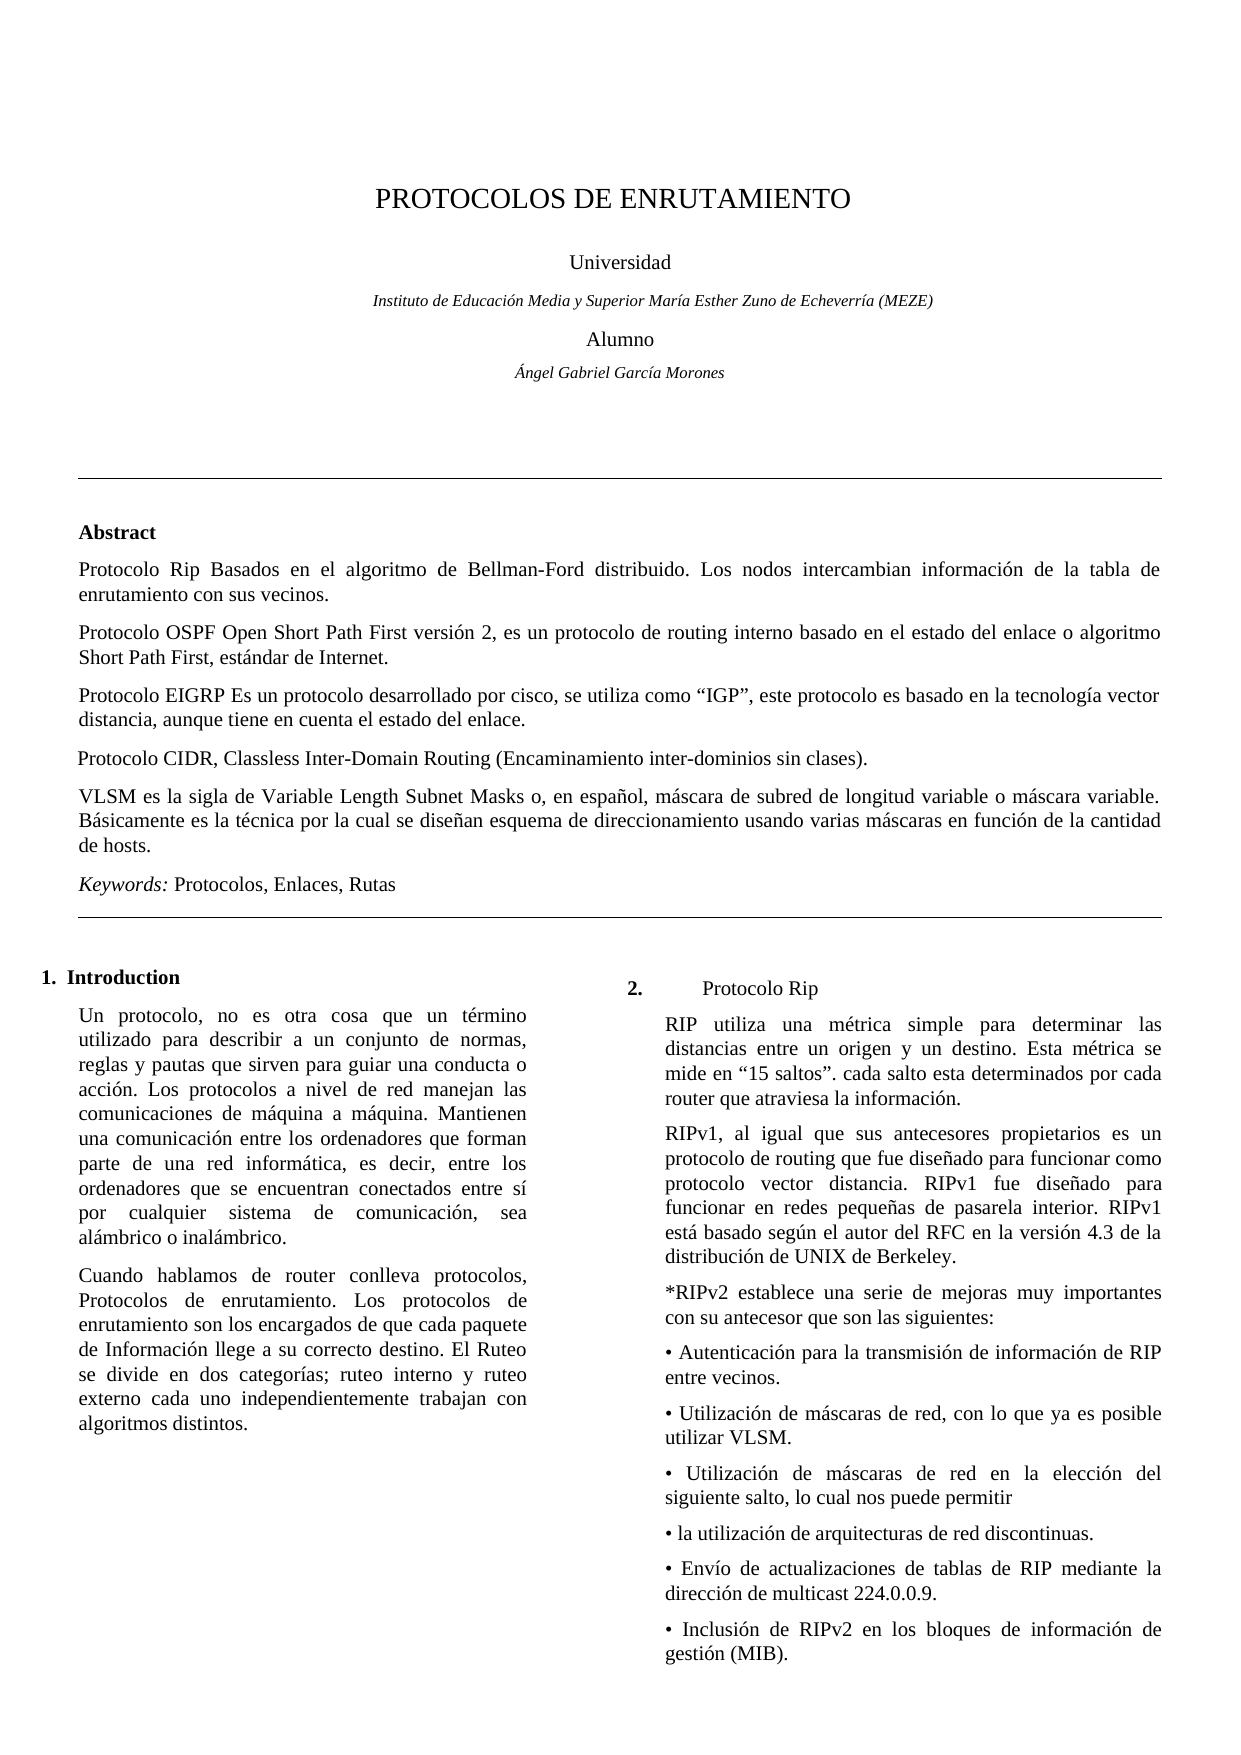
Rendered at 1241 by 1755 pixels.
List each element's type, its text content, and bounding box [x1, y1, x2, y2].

text Protocolo OSPF Open Short Path First versión 2, es un protocolo de routing interno basado en el estado del enlace o algoritmo Short Path First, estándar de Internet. [78, 620, 1162, 669]
subtitle Abstract [78, 519, 1241, 544]
text • la utilización de arquitecturas de red discontinuas. [665, 1521, 1162, 1545]
text PROTOCOLOS DE ENRUTAMIENTO [252, 181, 989, 215]
list Introduction [41, 965, 606, 989]
text Alumno [251, 327, 989, 351]
text Un protocolo, no es otra cosa que un término utilizado para describir a un conjunto de normas, reglas y pautas que sirven para guiar una conducta o acción. Los protocolos a nivel de red manejan las comunicaciones de máquina a máquina. Mantienen una comunicación entre los ordenadores que forman parte de una red informática, es decir, entre los ordenadores que se encuentran conectados entre sí por cualquier sistema de comunicación, sea alámbrico o inalámbrico. [78, 1003, 527, 1249]
text • Utilización de máscaras de red en la elección del siguiente salto, lo cual nos puede permitir [665, 1461, 1162, 1509]
text Keywords: Protocolos, Enlaces, Rutas [78, 872, 1241, 896]
text RIPv1, al igual que sus antecesores propietarios es un protocolo de routing que fue diseñado para funcionar como protocolo vector distancia. RIPv1 fue diseñado para funcionar en redes pequeñas de pasarela interior. RIPv1 está basado según el autor del RFC en la versión 4.3 de la distribución de UNIX de Berkeley. [665, 1121, 1162, 1268]
text *RIPv2 establece una serie de mejoras muy importantes con su antecesor que son las siguientes: [665, 1280, 1162, 1329]
text Protocolo EIGRP Es un protocolo desarrollado por cisco, se utiliza como “IGP”, este protocolo es basado en la tecnología vector distancia, aunque tiene en cuenta el estado del enlace. [78, 683, 1162, 731]
text • Autenticación para la transmisión de información de RIP entre vecinos. [665, 1340, 1162, 1389]
text • Envío de actualizaciones de tablas de RIP mediante la dirección de multicast 224.0.0.9. [665, 1556, 1162, 1605]
text Instituto de Educación Media y Superior María Esther Zuno de Echeverría (MEZE) [67, 291, 1241, 310]
text VLSM es la sigla de Variable Length Subnet Masks o, en español, máscara de subred de longitud variable o máscara variable. Básicamente es la técnica por la cual se diseñan esquema de direccionamiento usando varias máscaras en función de la cantidad de hosts. [78, 784, 1162, 857]
list Protocolo Rip [627, 976, 1162, 1000]
text Universidad [251, 250, 989, 274]
text • Inclusión de RIPv2 en los bloques de información de gestión (MIB). [665, 1617, 1162, 1665]
text Ángel Gabriel García Morones [252, 363, 989, 382]
text Protocolo Rip Basados en el algoritmo de Bellman-Ford distribuido. Los nodos intercambian información de la tabla de enrutamiento con sus vecinos. [78, 557, 1162, 606]
text Protocolo CIDR, Classless Inter-Domain Routing (Encaminamiento inter-dominios sin clases). [67, 746, 1162, 769]
text RIP utiliza una métrica simple para determinar las distancias entre un origen y un destino. Esta métrica se mide en “15 saltos”. cada salto esta determinados por cada router que atraviesa la información. [665, 1011, 1162, 1109]
text Cuando hablamos de router conlleva protocolos, Protocolos de enrutamiento. Los protocolos de enrutamiento son los encargados de que cada paquete de Información llege a su correcto destino. El Ruteo se divide en dos categorías; ruteo interno y ruteo externo cada uno independientemente trabajan con algoritmos distintos. [78, 1263, 527, 1435]
text • Utilización de máscaras de red, con lo que ya es posible utilizar VLSM. [665, 1400, 1162, 1449]
